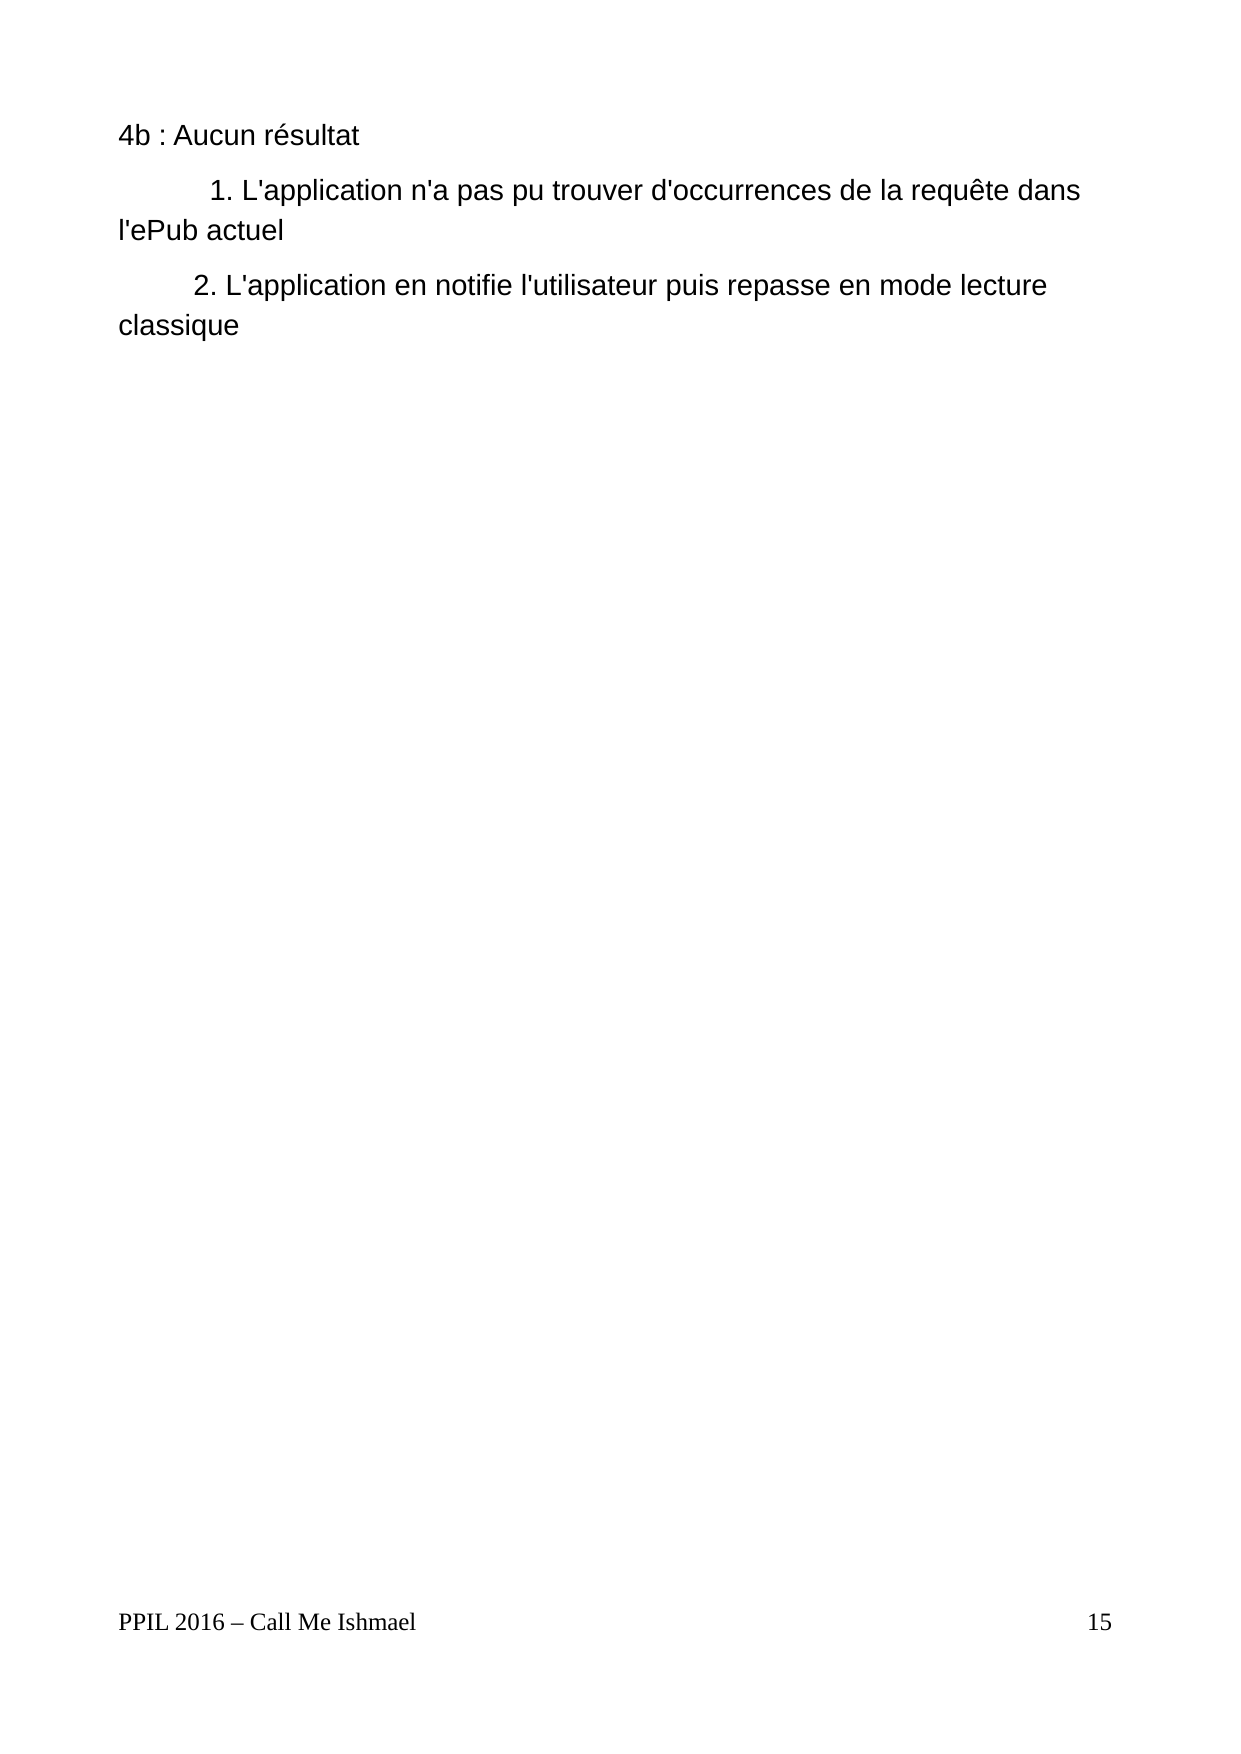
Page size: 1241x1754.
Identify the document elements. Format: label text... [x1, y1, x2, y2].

text 1. L'application n'a pas pu trouver d'occurrences de la requête dans l'ePub actuel [118, 173, 1122, 247]
text 2. L'application en notifie l'utilisateur puis repasse en mode lecture classique [118, 268, 1122, 342]
text 4b : Aucun résultat [118, 118, 1122, 152]
